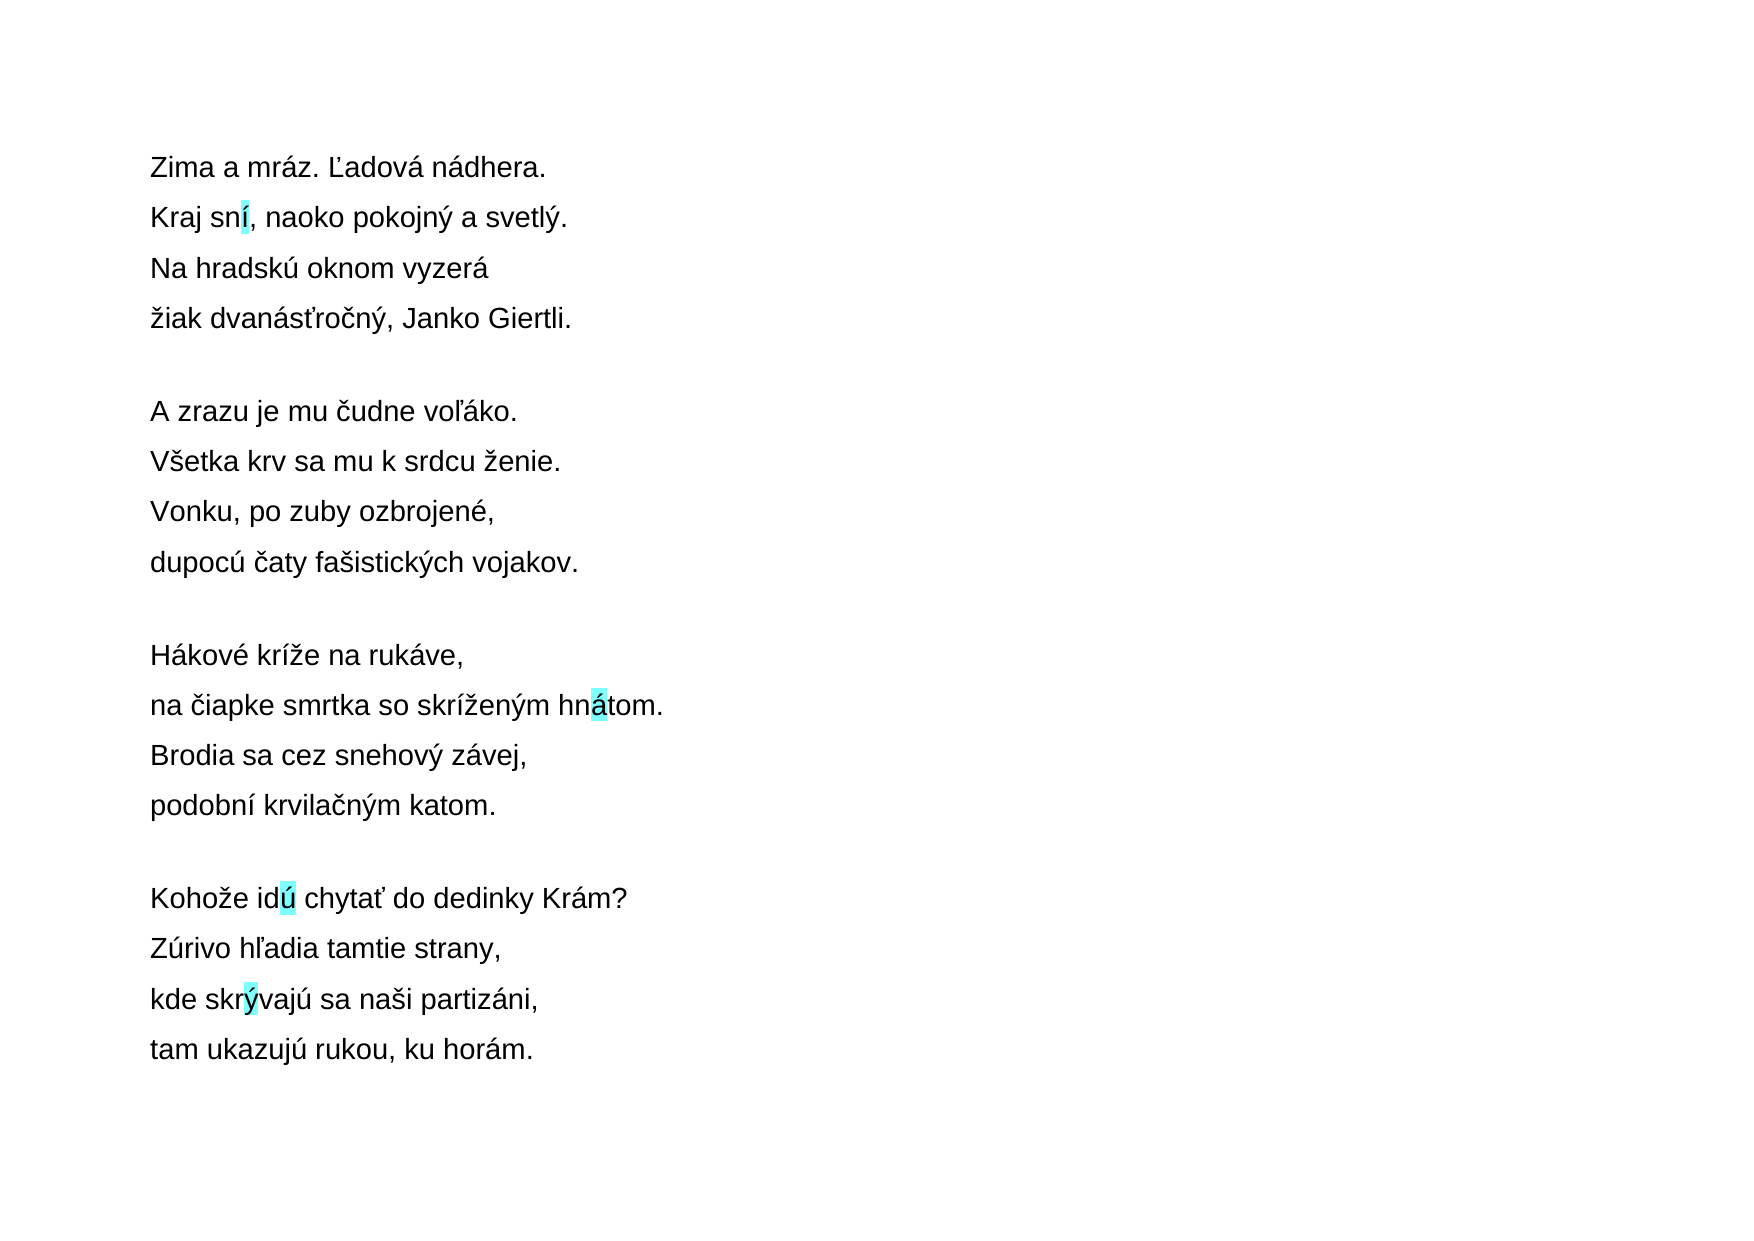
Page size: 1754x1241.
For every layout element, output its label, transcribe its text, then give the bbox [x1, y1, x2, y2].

text Všetka krv sa mu k srdcu ženie. [150, 444, 1243, 478]
text Vonku, po zuby ozbrojené, [150, 494, 1243, 528]
text Kohože idú chytať do dedinky Krám? [150, 881, 1243, 915]
text tam ukazujú rukou, ku horám. [150, 1032, 1243, 1066]
text podobní krvilačným katom. [150, 788, 1243, 822]
text kde skrývajú sa naši partizáni, [150, 982, 1243, 1015]
text Hákové kríže na rukáve, [150, 637, 1243, 671]
text na čiapke smrtka so skríženým hnátom. [150, 688, 1243, 721]
text Kraj sní, naoko pokojný a svetlý. [150, 200, 1243, 234]
text žiak dvanásťročný, Janko Giertli. [150, 301, 1243, 334]
text dupocú čaty fašistických vojakov. [150, 545, 1243, 578]
text Brodia sa cez snehový závej, [150, 738, 1243, 772]
text Na hradskú oknom vyzerá [150, 251, 1243, 284]
text A zrazu je mu čudne voľáko. [150, 394, 1243, 427]
text Zúrivo hľadia tamtie strany, [150, 932, 1243, 965]
text Zima a mráz. Ľadová nádhera. [150, 150, 1243, 183]
